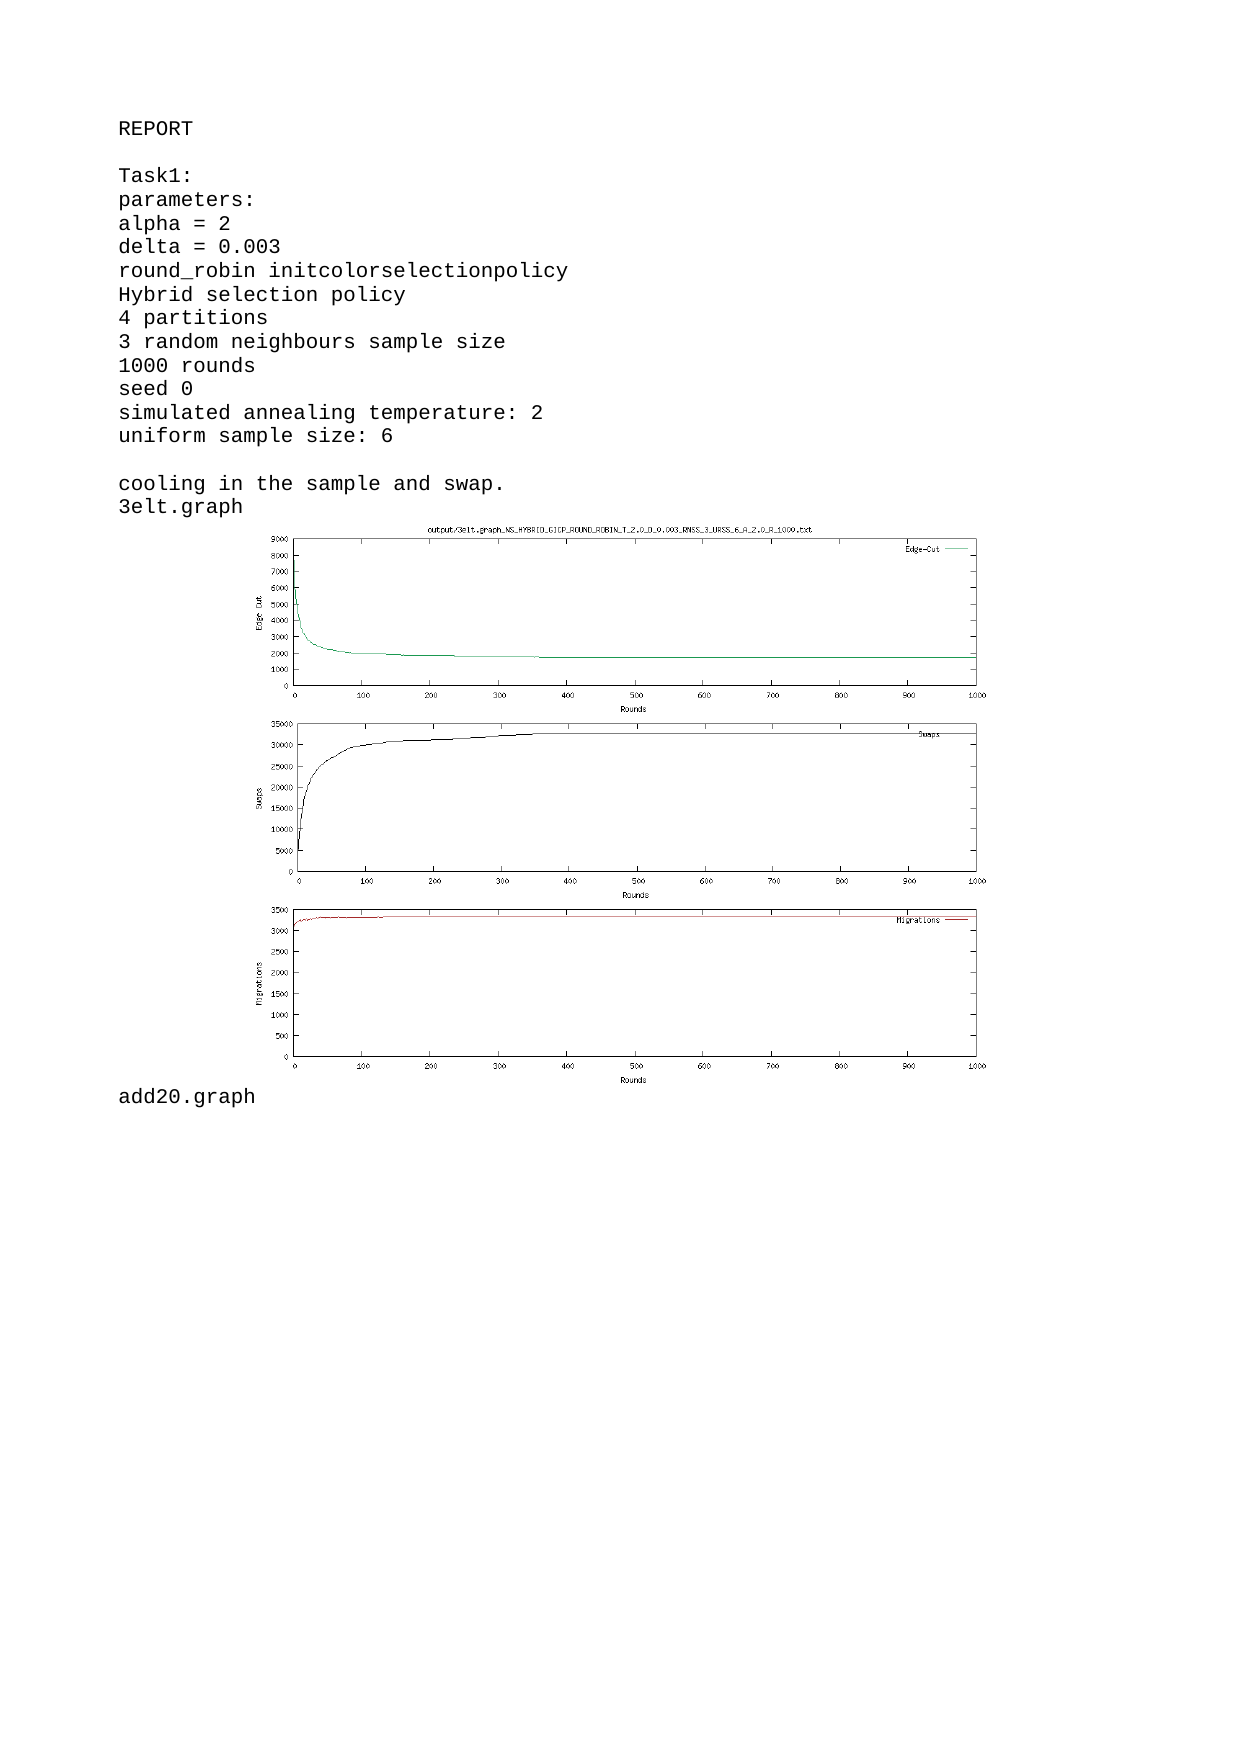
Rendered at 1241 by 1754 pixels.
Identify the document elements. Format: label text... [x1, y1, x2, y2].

text Task1: [118, 165, 1122, 189]
picture [251, 520, 989, 1086]
text simulated annealing temperature: 2 [118, 402, 1122, 426]
text 4 partitions [118, 307, 1122, 331]
text uniform sample size: 6 [118, 426, 1122, 449]
text Hybrid selection policy [118, 284, 1122, 307]
text parameters: [118, 189, 1122, 213]
text alpha = 2 [118, 213, 1122, 236]
text round_robin initcolorselectionpolicy [118, 260, 1122, 284]
text 1000 rounds [118, 354, 1122, 378]
text seed 0 [118, 378, 1122, 402]
text REPORT [118, 118, 1122, 142]
text 3elt.graph [118, 496, 1122, 520]
text 3 random neighbours sample size [118, 331, 1122, 354]
text cooling in the sample and swap. [118, 473, 1122, 496]
text delta = 0.003 [118, 236, 1122, 260]
text add20.graph [118, 567, 1122, 1109]
